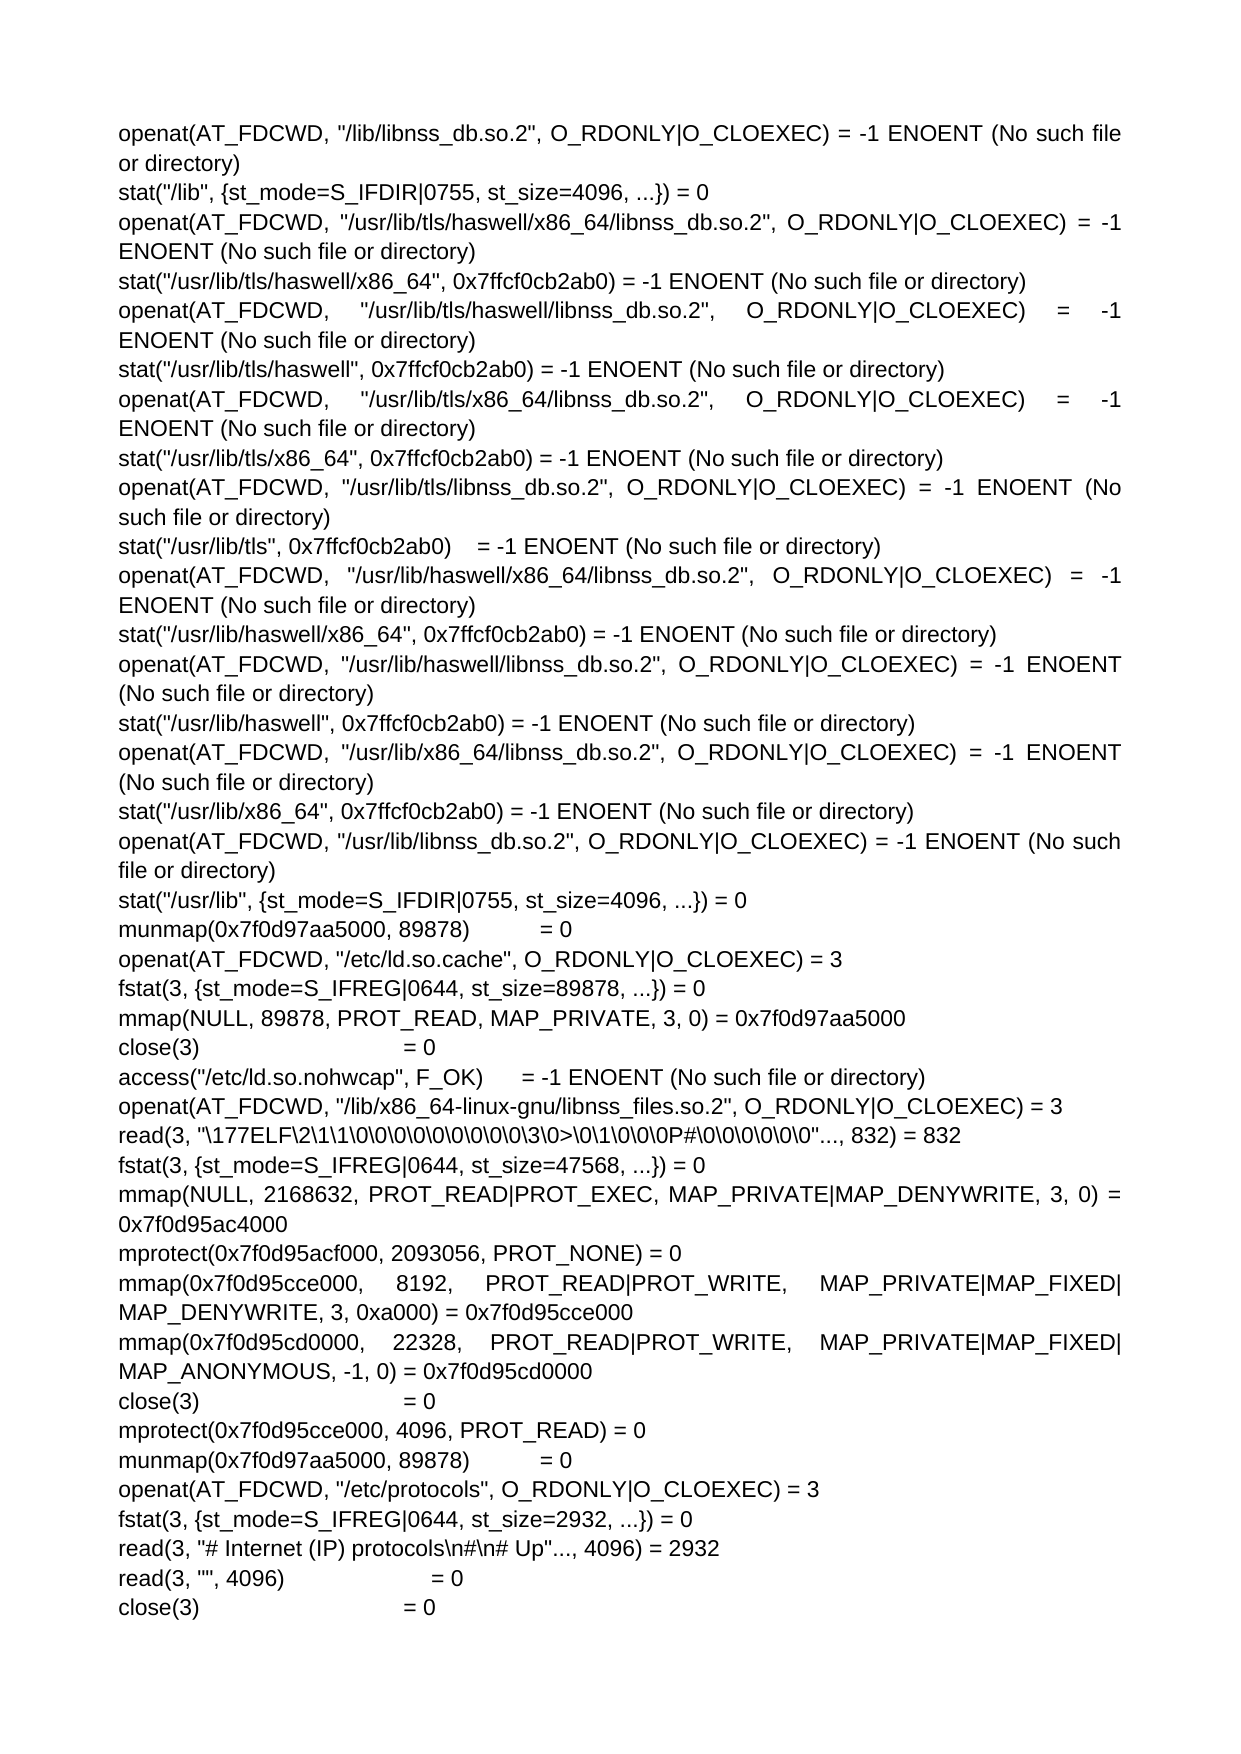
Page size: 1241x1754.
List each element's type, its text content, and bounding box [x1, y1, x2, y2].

text read(3, "", 4096) = 0 [118, 1563, 1122, 1592]
text fstat(3, {st_mode=S_IFREG|0644, st_size=89878, ...}) = 0 [118, 973, 1122, 1002]
text stat("/usr/lib", {st_mode=S_IFDIR|0755, st_size=4096, ...}) = 0 [118, 884, 1122, 914]
text stat("/usr/lib/tls/haswell", 0x7ffcf0cb2ab0) = -1 ENOENT (No such file or directory) [118, 354, 1122, 383]
text openat(AT_FDCWD, "/usr/lib/haswell/x86_64/libnss_db.so.2", O_RDONLY|O_CLOEXEC) = -1 ENOENT (No such file or directory) [118, 560, 1122, 619]
text openat(AT_FDCWD, "/lib/x86_64-linux-gnu/libnss_files.so.2", O_RDONLY|O_CLOEXEC) = 3 [118, 1091, 1122, 1120]
text close(3) = 0 [118, 1592, 1122, 1622]
text openat(AT_FDCWD, "/usr/lib/tls/haswell/libnss_db.so.2", O_RDONLY|O_CLOEXEC) = -1 ENOENT (No such file or directory) [118, 295, 1122, 354]
text stat("/usr/lib/tls", 0x7ffcf0cb2ab0) = -1 ENOENT (No such file or directory) [118, 531, 1122, 560]
text munmap(0x7f0d97aa5000, 89878) = 0 [118, 1445, 1122, 1474]
text stat("/usr/lib/x86_64", 0x7ffcf0cb2ab0) = -1 ENOENT (No such file or directory) [118, 796, 1122, 826]
text mmap(0x7f0d95cce000, 8192, PROT_READ|PROT_WRITE, MAP_PRIVATE|MAP_FIXED|MAP_DENYWRITE, 3, 0xa000) = 0x7f0d95cce000 [118, 1268, 1122, 1327]
text read(3, "\177ELF\2\1\1\0\0\0\0\0\0\0\0\0\3\0>\0\1\0\0\0P#\0\0\0\0\0\0"..., 832) = 832 [118, 1120, 1122, 1150]
text openat(AT_FDCWD, "/usr/lib/haswell/libnss_db.so.2", O_RDONLY|O_CLOEXEC) = -1 ENOENT (No such file or directory) [118, 649, 1122, 708]
text openat(AT_FDCWD, "/usr/lib/x86_64/libnss_db.so.2", O_RDONLY|O_CLOEXEC) = -1 ENOENT (No such file or directory) [118, 737, 1122, 796]
text fstat(3, {st_mode=S_IFREG|0644, st_size=2932, ...}) = 0 [118, 1504, 1122, 1533]
text munmap(0x7f0d97aa5000, 89878) = 0 [118, 914, 1122, 943]
text stat("/usr/lib/tls/haswell/x86_64", 0x7ffcf0cb2ab0) = -1 ENOENT (No such file or directory) [118, 266, 1122, 295]
text openat(AT_FDCWD, "/etc/protocols", O_RDONLY|O_CLOEXEC) = 3 [118, 1474, 1122, 1504]
text openat(AT_FDCWD, "/usr/lib/libnss_db.so.2", O_RDONLY|O_CLOEXEC) = -1 ENOENT (No such file or directory) [118, 826, 1122, 884]
text openat(AT_FDCWD, "/lib/libnss_db.so.2", O_RDONLY|O_CLOEXEC) = -1 ENOENT (No such file or directory) [118, 118, 1122, 177]
text read(3, "# Internet (IP) protocols\n#\n# Up"..., 4096) = 2932 [118, 1533, 1122, 1563]
text mprotect(0x7f0d95cce000, 4096, PROT_READ) = 0 [118, 1415, 1122, 1445]
text stat("/lib", {st_mode=S_IFDIR|0755, st_size=4096, ...}) = 0 [118, 177, 1122, 207]
text openat(AT_FDCWD, "/usr/lib/tls/libnss_db.so.2", O_RDONLY|O_CLOEXEC) = -1 ENOENT (No such file or directory) [118, 472, 1122, 531]
text stat("/usr/lib/haswell", 0x7ffcf0cb2ab0) = -1 ENOENT (No such file or directory) [118, 708, 1122, 737]
text openat(AT_FDCWD, "/usr/lib/tls/x86_64/libnss_db.so.2", O_RDONLY|O_CLOEXEC) = -1 ENOENT (No such file or directory) [118, 383, 1122, 442]
text stat("/usr/lib/tls/x86_64", 0x7ffcf0cb2ab0) = -1 ENOENT (No such file or directory) [118, 442, 1122, 472]
text mmap(NULL, 2168632, PROT_READ|PROT_EXEC, MAP_PRIVATE|MAP_DENYWRITE, 3, 0) = 0x7f0d95ac4000 [118, 1179, 1122, 1238]
text close(3) = 0 [118, 1032, 1122, 1061]
text stat("/usr/lib/haswell/x86_64", 0x7ffcf0cb2ab0) = -1 ENOENT (No such file or directory) [118, 619, 1122, 649]
text openat(AT_FDCWD, "/usr/lib/tls/haswell/x86_64/libnss_db.so.2", O_RDONLY|O_CLOEXEC) = -1 ENOENT (No such file or directory) [118, 207, 1122, 266]
text mmap(0x7f0d95cd0000, 22328, PROT_READ|PROT_WRITE, MAP_PRIVATE|MAP_FIXED|MAP_ANONYMOUS, -1, 0) = 0x7f0d95cd0000 [118, 1327, 1122, 1386]
text fstat(3, {st_mode=S_IFREG|0644, st_size=47568, ...}) = 0 [118, 1150, 1122, 1179]
text openat(AT_FDCWD, "/etc/ld.so.cache", O_RDONLY|O_CLOEXEC) = 3 [118, 943, 1122, 973]
text mprotect(0x7f0d95acf000, 2093056, PROT_NONE) = 0 [118, 1238, 1122, 1268]
text access("/etc/ld.so.nohwcap", F_OK) = -1 ENOENT (No such file or directory) [118, 1061, 1122, 1091]
text close(3) = 0 [118, 1386, 1122, 1415]
text mmap(NULL, 89878, PROT_READ, MAP_PRIVATE, 3, 0) = 0x7f0d97aa5000 [118, 1002, 1122, 1032]
